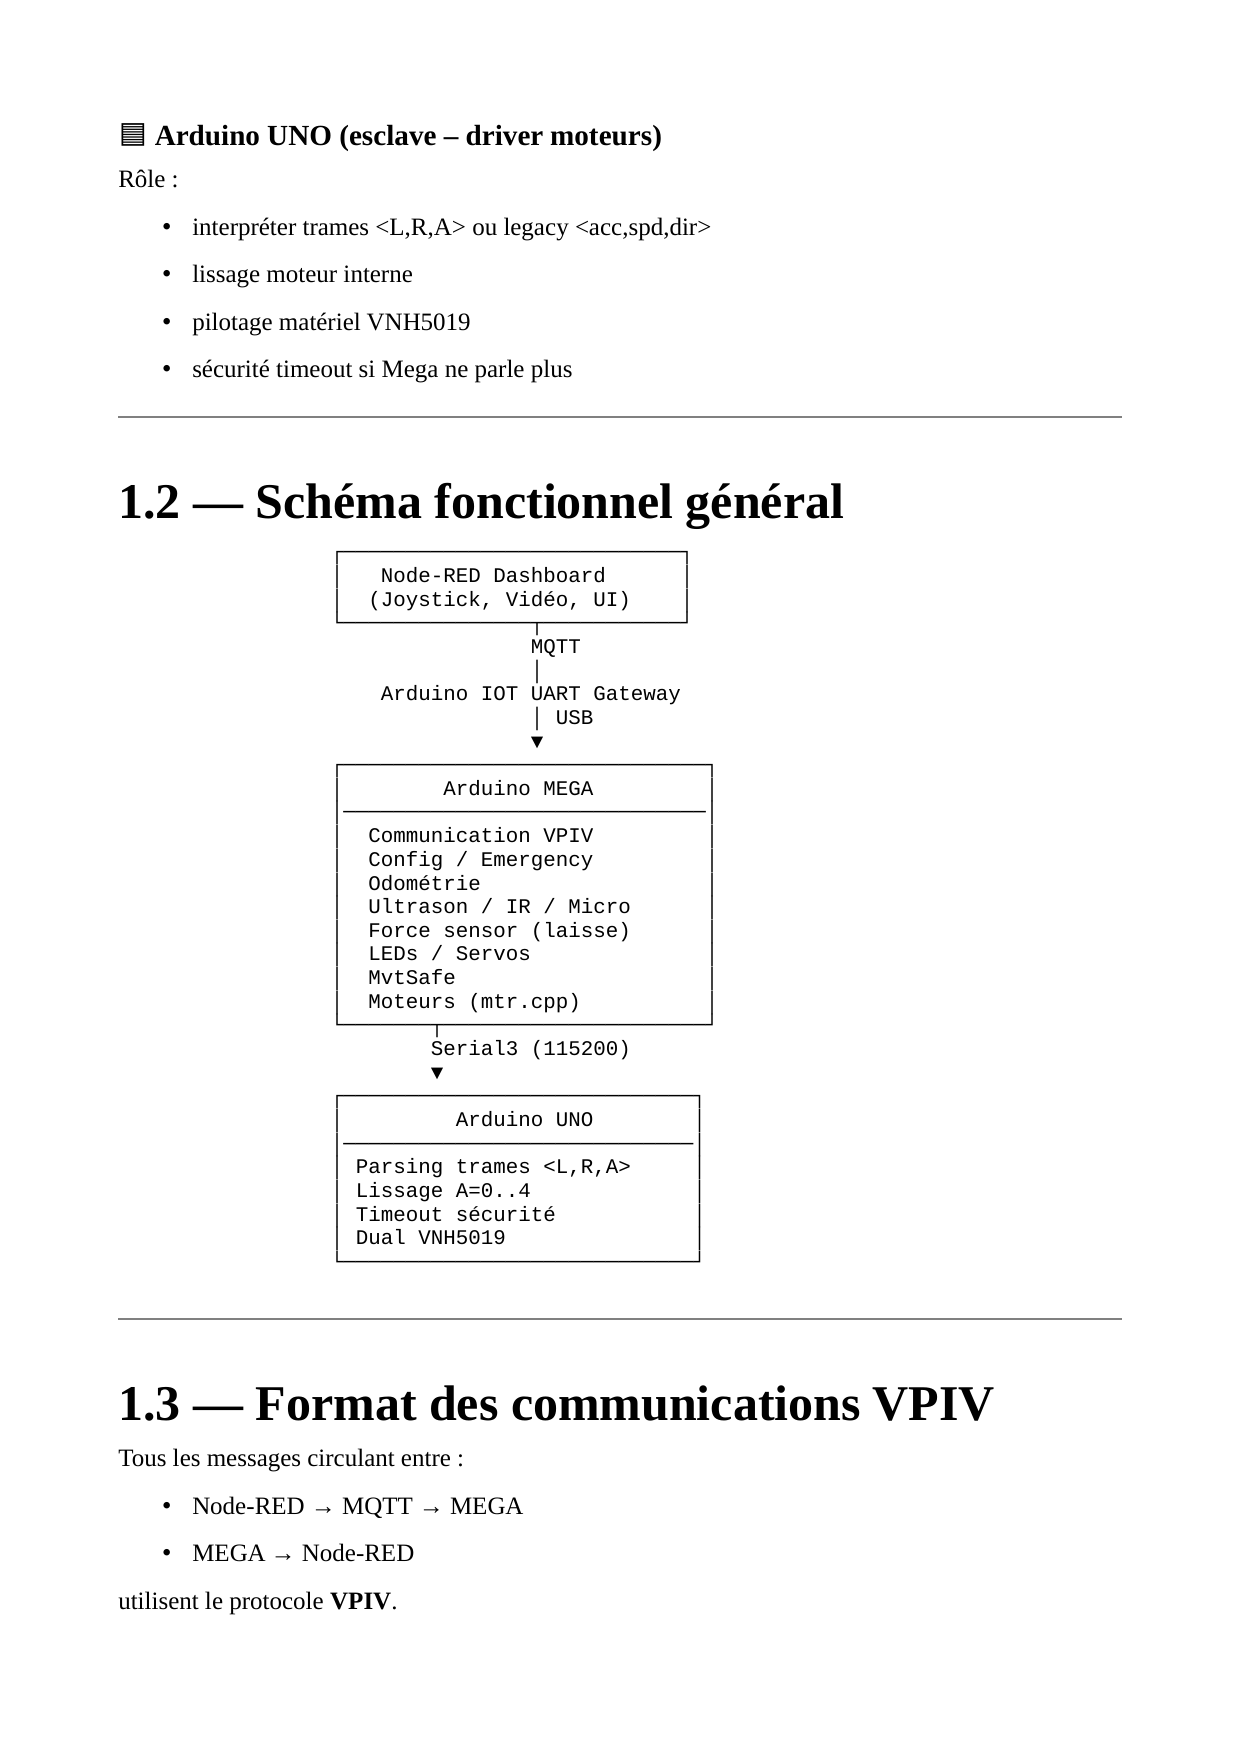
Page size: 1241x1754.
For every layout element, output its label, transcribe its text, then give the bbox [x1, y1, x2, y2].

text │ LEDs / Servos │ [118, 943, 1122, 967]
text │ [118, 660, 536, 683]
text │ Ultrason / IR / Micro │ [118, 896, 1122, 920]
text │ Arduino MEGA │ [712, 778, 1122, 802]
text Arduino IOT UART Gateway [118, 683, 1122, 707]
text │ Moteurs (mtr.cpp) │ [118, 991, 336, 1014]
text ┌────────────────────────────┐ [118, 1085, 1122, 1109]
text │ Config / Emergency │ [118, 849, 336, 872]
text │ Parsing trames <L,R,A> │ [118, 1156, 1122, 1180]
text ┌─────────────────────────────┐ [118, 754, 1122, 778]
list MEGA → Node-RED [162, 1538, 1122, 1567]
text │ (Joystick, Vidéo, UI) │ [337, 589, 686, 612]
text │ Moteurs (mtr.cpp) │ [337, 991, 711, 1014]
text │ (Joystick, Vidéo, UI) │ [687, 589, 1122, 612]
subtitle 1.2 — Schéma fonctionnel général [118, 471, 1122, 529]
text MQTT [118, 636, 1122, 660]
text ┌───────────────────────────┐ [118, 541, 1122, 565]
text │ [537, 660, 1122, 683]
text │ USB [118, 707, 1122, 731]
text │ Arduino MEGA │ [337, 778, 711, 802]
text │ Timeout sécurité │ [118, 1203, 1122, 1227]
text │ Force sensor (laisse) │ [712, 920, 1122, 943]
text Rôle : [118, 164, 1122, 193]
text │────────────────────────────│ [337, 1133, 699, 1156]
text │ Config / Emergency │ [712, 849, 1122, 872]
text │ Force sensor (laisse) │ [337, 920, 711, 943]
text │ Config / Emergency │ [337, 849, 711, 872]
subtitle 🟦 Arduino UNO (esclave – driver moteurs) [118, 118, 1122, 152]
text │─────────────────────────────│ [118, 802, 1122, 825]
text │ Arduino UNO │ [118, 1109, 1122, 1133]
text Serial3 (115200) [118, 1038, 1122, 1062]
text Tous les messages circulant entre : [118, 1443, 1122, 1472]
text │ Lissage A=0..4 │ [118, 1180, 336, 1203]
text │ Force sensor (laisse) │ [118, 920, 336, 943]
text │ Odométrie │ [118, 872, 1122, 896]
text └───────────────┬───────────┘ [118, 612, 1122, 636]
list sécurité timeout si Mega ne parle plus [162, 354, 1122, 383]
text └────────────────────────────┘ [118, 1251, 1122, 1274]
text │ Dual VNH5019 │ [118, 1227, 1122, 1251]
text ▼ [118, 731, 1122, 754]
subtitle 1.3 — Format des communications VPIV [118, 1373, 1122, 1431]
text │ Lissage A=0..4 │ [337, 1180, 699, 1203]
list lissage moteur interne [162, 259, 1122, 288]
text │ Moteurs (mtr.cpp) │ [712, 991, 1122, 1014]
list Node-RED → MQTT → MEGA [162, 1491, 1122, 1519]
text │────────────────────────────│ [118, 1133, 336, 1156]
text │ Communication VPIV │ [118, 825, 1122, 849]
text │────────────────────────────│ [700, 1133, 1122, 1156]
text ▼ [118, 1062, 1122, 1085]
text └───────┬─────────────────────┘ [118, 1014, 1122, 1038]
text utilisent le protocole VPIV. [118, 1586, 1122, 1615]
text │ (Joystick, Vidéo, UI) │ [118, 589, 336, 612]
list pilotage matériel VNH5019 [162, 307, 1122, 336]
text │ MvtSafe │ [118, 967, 1122, 991]
text │ Arduino MEGA │ [118, 778, 336, 802]
text │ Node-RED Dashboard │ [118, 565, 1122, 589]
text │ Lissage A=0..4 │ [700, 1180, 1122, 1203]
list interpréter trames <L,R,A> ou legacy <acc,spd,dir> [162, 212, 1122, 241]
